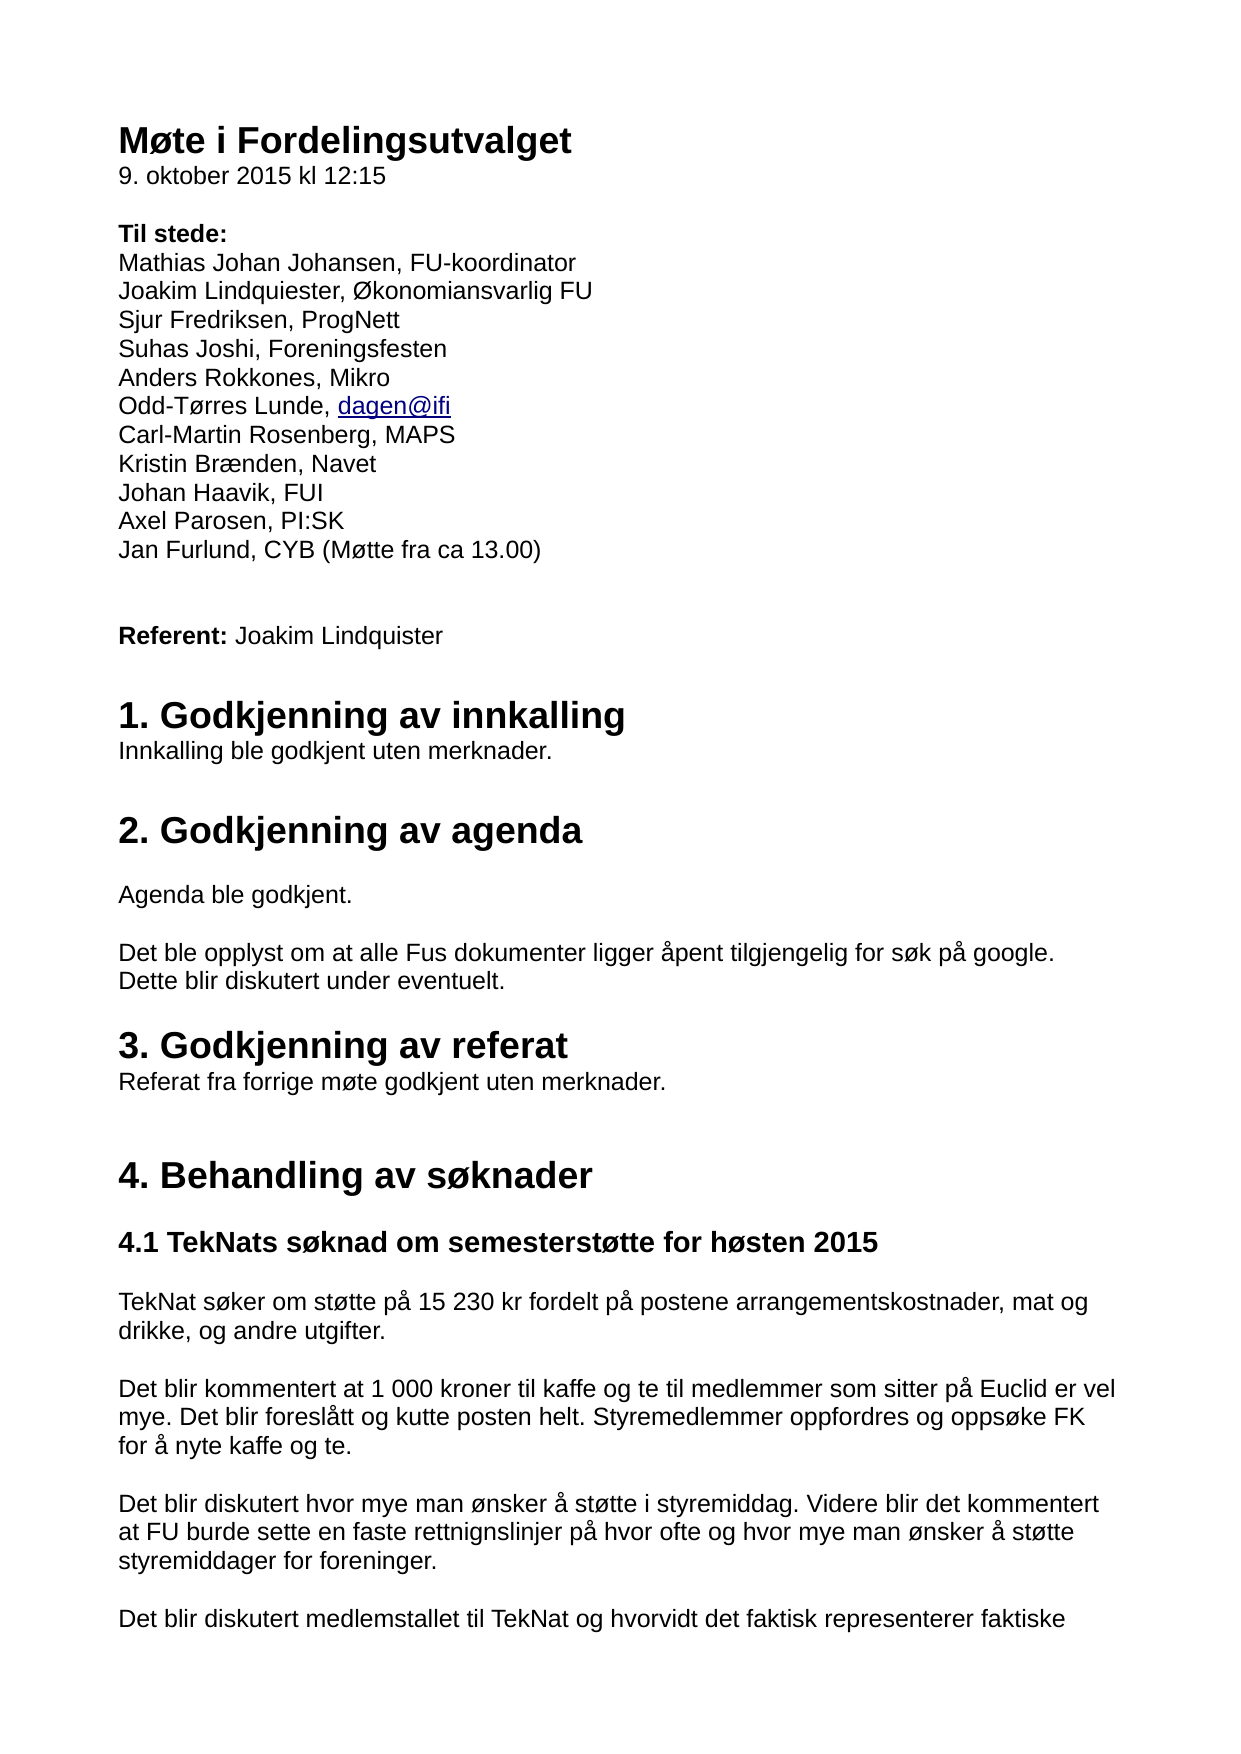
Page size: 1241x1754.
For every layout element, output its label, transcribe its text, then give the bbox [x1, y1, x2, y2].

text Anders Rokkones, Mikro [118, 362, 1122, 391]
text Det blir diskutert hvor mye man ønsker å støtte i styremiddag. Videre blir det kommentert at FU burde sette en faste rettnignslinjer på hvor ofte og hvor mye man ønsker å støtte styremiddager for foreninger. [118, 1488, 1122, 1575]
text Agenda ble godkjent. [118, 880, 1122, 909]
text 1. Godkjenning av innkalling [118, 693, 1122, 736]
text Axel Parosen, PI:SK [118, 506, 1122, 535]
text Til stede: [118, 219, 1122, 247]
text Suhas Joshi, Foreningsfesten [118, 334, 1122, 362]
text Kristin Brænden, Navet [118, 449, 1122, 477]
text TekNat søker om støtte på 15 230 kr fordelt på postene arrangementskostnader, mat og drikke, og andre utgifter. [118, 1287, 1122, 1345]
text Carl-Martin Rosenberg, MAPS [118, 420, 1122, 449]
text Referent: Joakim Lindquister [118, 621, 1122, 650]
text 3. Godkjenning av referat [118, 1024, 1122, 1067]
text Innkalling ble godkjent uten merknader. [118, 736, 1122, 765]
text Møte i Fordelingsutvalget [118, 118, 1122, 161]
text Joakim Lindquiester, Økonomiansvarlig FU [118, 276, 1122, 305]
text Odd-Tørres Lunde, dagen@ifi [118, 391, 1122, 420]
text 4. Behandling av søknader [118, 1153, 1122, 1196]
text Det ble opplyst om at alle Fus dokumenter ligger åpent tilgjengelig for søk på google. Dette blir diskutert under eventuelt. [118, 937, 1122, 995]
text Det blir diskutert medlemstallet til TekNat og hvorvidt det faktisk representerer faktiske [118, 1603, 1122, 1632]
text 9. oktober 2015 kl 12:15 [118, 161, 1122, 190]
text 4.1 TekNats søknad om semesterstøtte for høsten 2015 [118, 1225, 1122, 1258]
text Mathias Johan Johansen, FU-koordinator [118, 247, 1122, 276]
text Johan Haavik, FUI [118, 477, 1122, 506]
text Referat fra forrige møte godkjent uten merknader. [118, 1067, 1122, 1096]
text Det blir kommentert at 1 000 kroner til kaffe og te til medlemmer som sitter på Euclid er vel mye. Det blir foreslått og kutte posten helt. Styremedlemmer oppfordres og oppsøke FK for å nyte kaffe og te. [118, 1373, 1122, 1460]
text Jan Furlund, CYB (Møtte fra ca 13.00) [118, 535, 1122, 564]
text 2. Godkjenning av agenda [118, 808, 1122, 851]
text Sjur Fredriksen, ProgNett [118, 305, 1122, 334]
